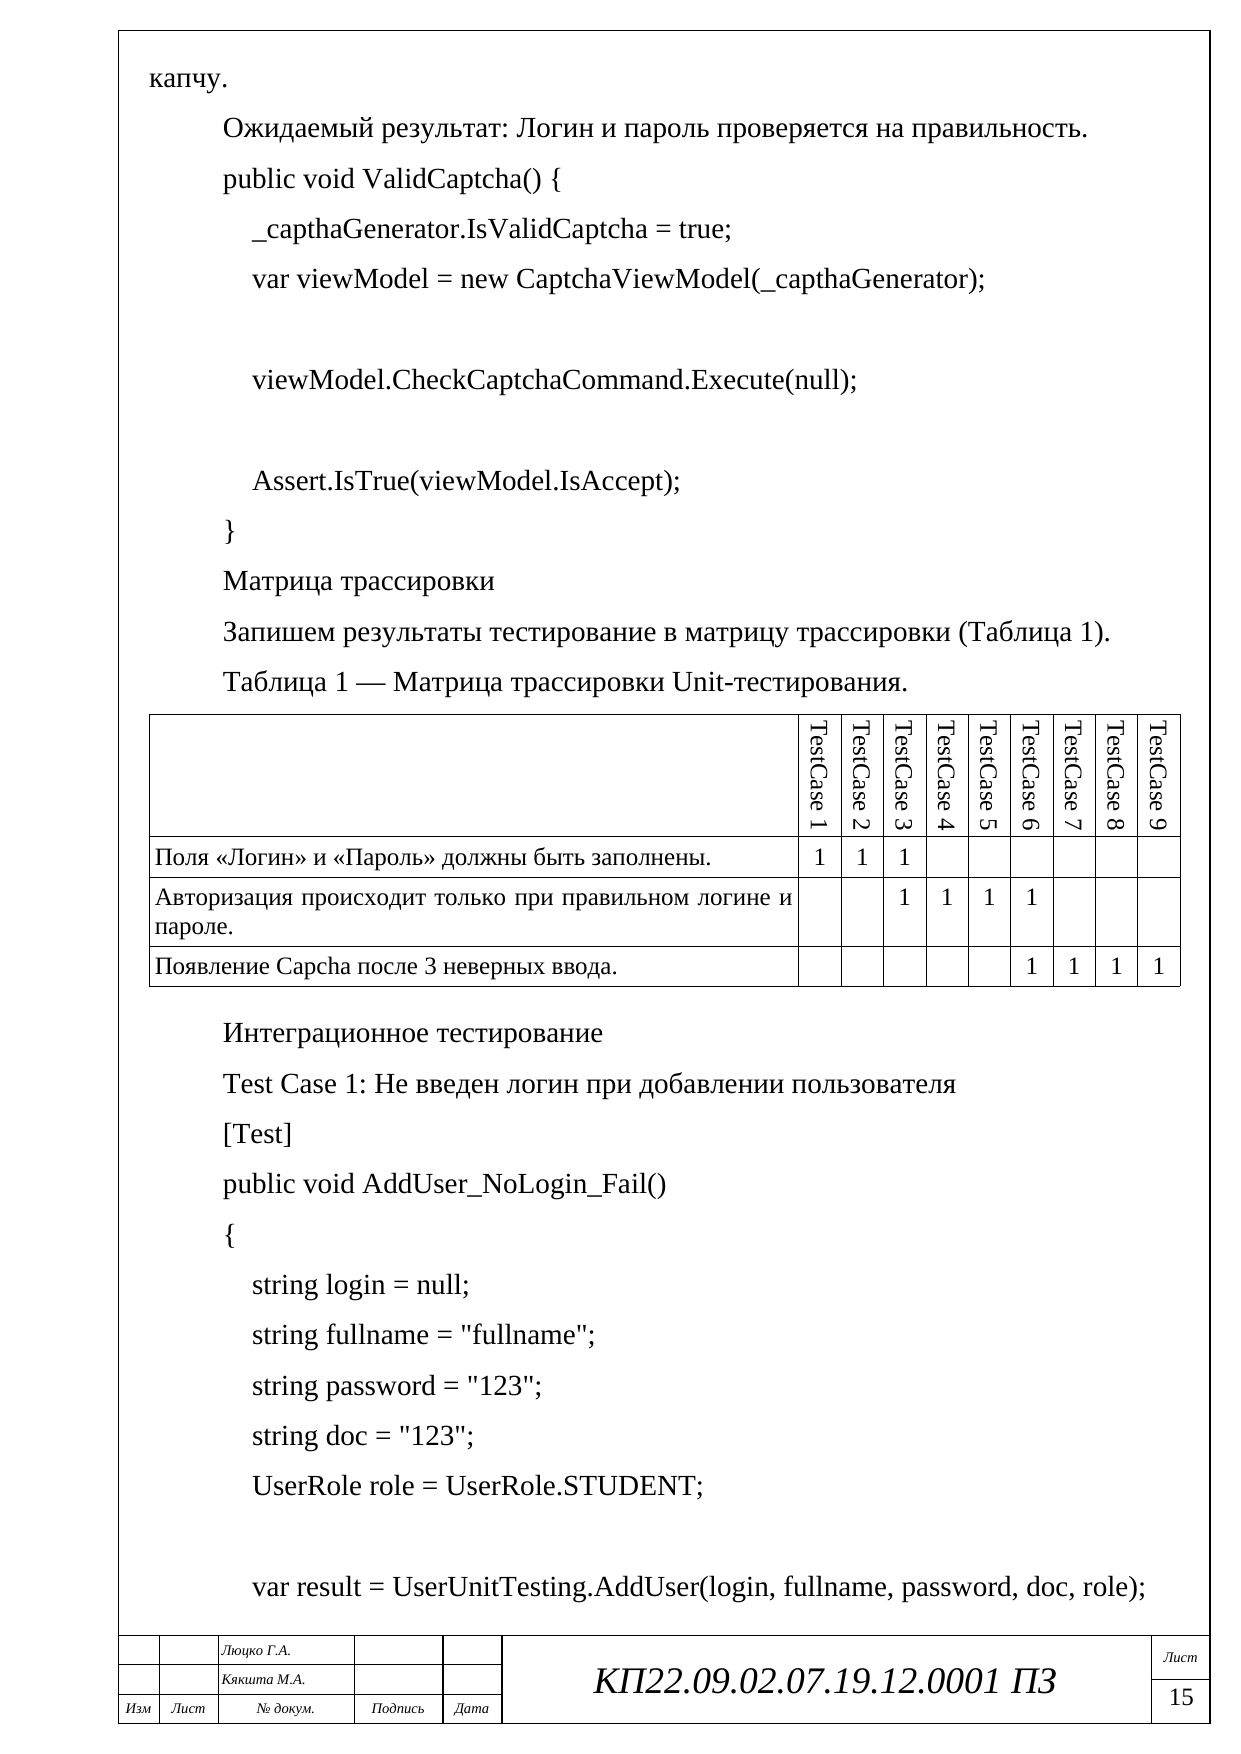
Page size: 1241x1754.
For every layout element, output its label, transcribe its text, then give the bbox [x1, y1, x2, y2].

table_cell [969, 947, 1010, 986]
table_cell Авторизация происходит только при правильном логине и пароле. [150, 878, 798, 946]
text public void AddUser_NoLogin_Fail() [149, 1166, 1180, 1200]
text } [149, 513, 1180, 547]
table_header TestCase 9 [1138, 715, 1180, 836]
table_cell 1 [1096, 947, 1137, 986]
table_cell [1138, 837, 1180, 877]
text string login = null; [149, 1267, 1180, 1301]
text string password = "123"; [149, 1368, 1180, 1401]
table_cell [799, 947, 841, 986]
table_header TestCase 3 [884, 715, 926, 836]
table_cell Появление Capcha после 3 неверных ввода. [150, 947, 798, 986]
table_cell 1 [1011, 947, 1053, 986]
text Assert.IsTrue(viewModel.IsAccept); [149, 463, 1180, 496]
text _capthaGenerator.IsValidCaptcha = true; [149, 211, 1180, 245]
table_header TestCase 6 [1011, 715, 1053, 836]
table_cell [927, 837, 968, 877]
subtitle Интеграционное тестирование [223, 1016, 1180, 1049]
table_cell 1 [1138, 947, 1180, 986]
table_cell [1138, 878, 1180, 946]
table_cell 1 [1054, 947, 1095, 986]
text Запишем результаты тестирование в матрицу трассировки (Таблица 1). [149, 614, 1180, 647]
table_header TestCase 5 [969, 715, 1010, 836]
text Ожидаемый результат: Логин и пароль проверяется на правильность. [149, 111, 1180, 144]
text { [149, 1217, 1180, 1250]
table_cell Поля «Логин» и «Пароль» должны быть заполнены. [150, 837, 798, 877]
text UserRole role = UserRole.STUDENT; [149, 1468, 1180, 1502]
table_cell [799, 878, 841, 946]
text капчу. [149, 60, 1180, 94]
table_cell [1096, 878, 1137, 946]
table_cell 1 [884, 837, 926, 877]
table_cell 1 [884, 878, 926, 946]
table_cell [884, 947, 926, 986]
table_cell 1 [842, 837, 883, 877]
table_cell [969, 837, 1010, 877]
table_cell [1096, 837, 1137, 877]
text public void ValidCaptcha() { [149, 161, 1180, 194]
table_cell 1 [969, 878, 1010, 946]
table_header TestCase 8 [1096, 715, 1137, 836]
table_header TestCase 1 [799, 715, 841, 836]
table_cell 1 [799, 837, 841, 877]
subtitle Test Case 1: Не введен логин при добавлении пользователя [223, 1066, 1180, 1099]
table_cell [842, 947, 883, 986]
text var viewModel = new CaptchaViewModel(_capthaGenerator); [149, 261, 1180, 295]
table_header [150, 715, 798, 836]
table_cell [842, 878, 883, 946]
table_header TestCase 4 [927, 715, 968, 836]
subtitle Матрица трассировки [223, 563, 1180, 597]
table_cell [1054, 878, 1095, 946]
text var result = UserUnitTesting.AddUser(login, fullname, password, doc, role); [149, 1569, 1180, 1602]
text [Test] [149, 1116, 1180, 1150]
text string fullname = "fullname"; [149, 1317, 1180, 1351]
table_header TestCase 7 [1054, 715, 1095, 836]
table_cell [1011, 837, 1053, 877]
table_header TestCase 2 [842, 715, 883, 836]
text viewModel.CheckCaptchaCommand.Execute(null); [149, 362, 1180, 396]
table_cell 1 [1011, 878, 1053, 946]
table_cell [1054, 837, 1095, 877]
table_cell [927, 947, 968, 986]
table_cell 1 [927, 878, 968, 946]
text Таблица 1 — Матрица трассировки Unit-тестирования. [149, 664, 1180, 697]
text string doc = "123"; [149, 1418, 1180, 1452]
